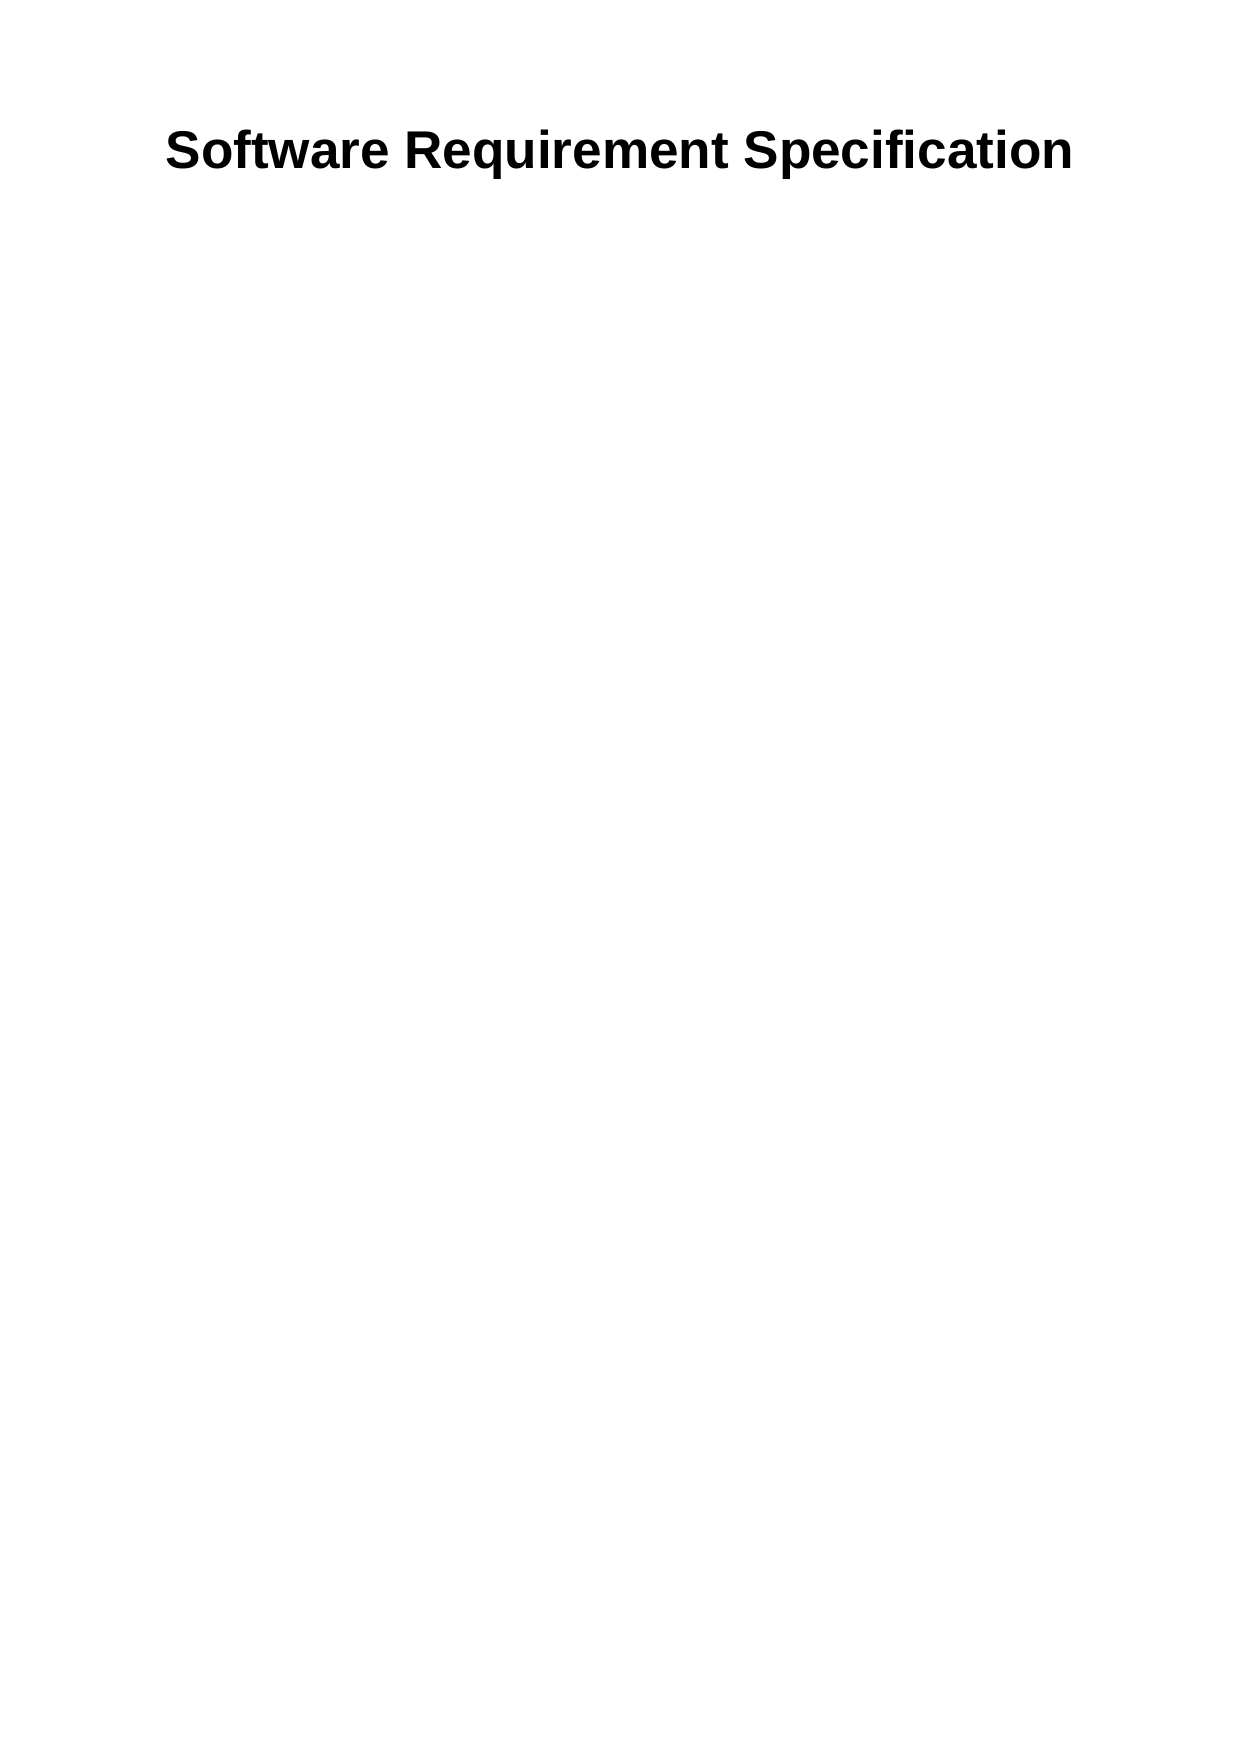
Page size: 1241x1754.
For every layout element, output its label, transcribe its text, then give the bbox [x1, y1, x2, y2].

text Software Requirement Specification [118, 118, 1122, 179]
